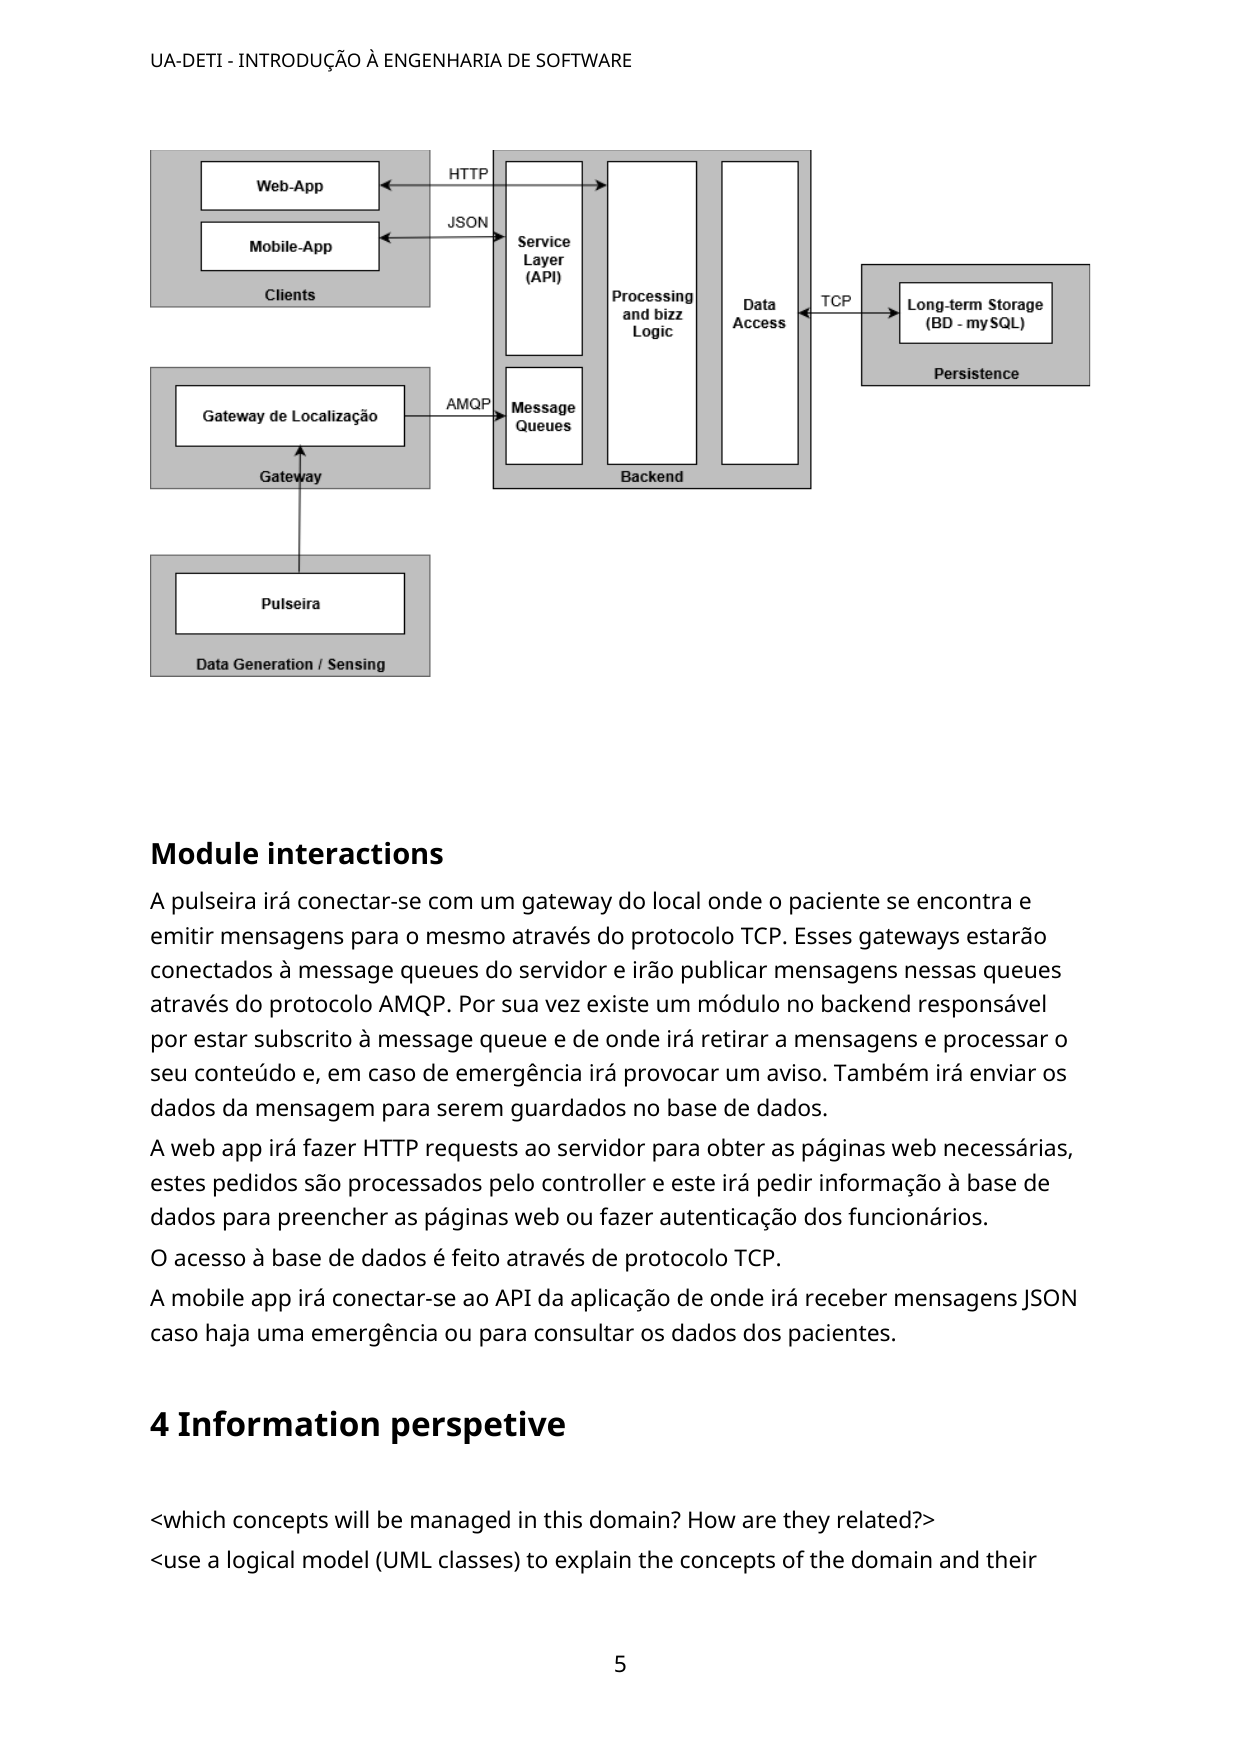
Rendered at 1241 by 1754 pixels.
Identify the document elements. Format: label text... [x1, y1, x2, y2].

text A web app irá fazer HTTP requests ao servidor para obter as páginas web necessárias, estes pedidos são processados pelo controller e este irá pedir informação à base de dados para preencher as páginas web ou fazer autenticação dos funcionários. [150, 1132, 1090, 1232]
subtitle 4 Information perspetive [150, 1401, 1090, 1446]
subtitle Module interactions [150, 833, 1090, 873]
text A pulseira irá conectar-se com um gateway do local onde o paciente se encontra e emitir mensagens para o mesmo através do protocolo TCP. Esses gateways estarão conectados à message queues do servidor e irão publicar mensagens nessas queues através do protocolo AMQP. Por sua vez existe um módulo no backend responsável por estar subscrito à message queue e de onde irá retirar a mensagens e processar o seu conteúdo e, em caso de emergência irá provocar um aviso. Também irá enviar os dados da mensagem para serem guardados no base de dados. [150, 885, 1090, 1123]
text A mobile app irá conectar-se ao API da aplicação de onde irá receber mensagens JSON caso haja uma emergência ou para consultar os dados dos pacientes. [150, 1282, 1090, 1348]
text <which concepts will be managed in this domain? How are they related?> [150, 1504, 1090, 1535]
text <use a logical model (UML classes) to explain the concepts of the domain and their [150, 1544, 1090, 1576]
picture [150, 150, 1091, 677]
text O acesso à base de dados é feito através de protocolo TCP. [150, 1241, 1090, 1273]
